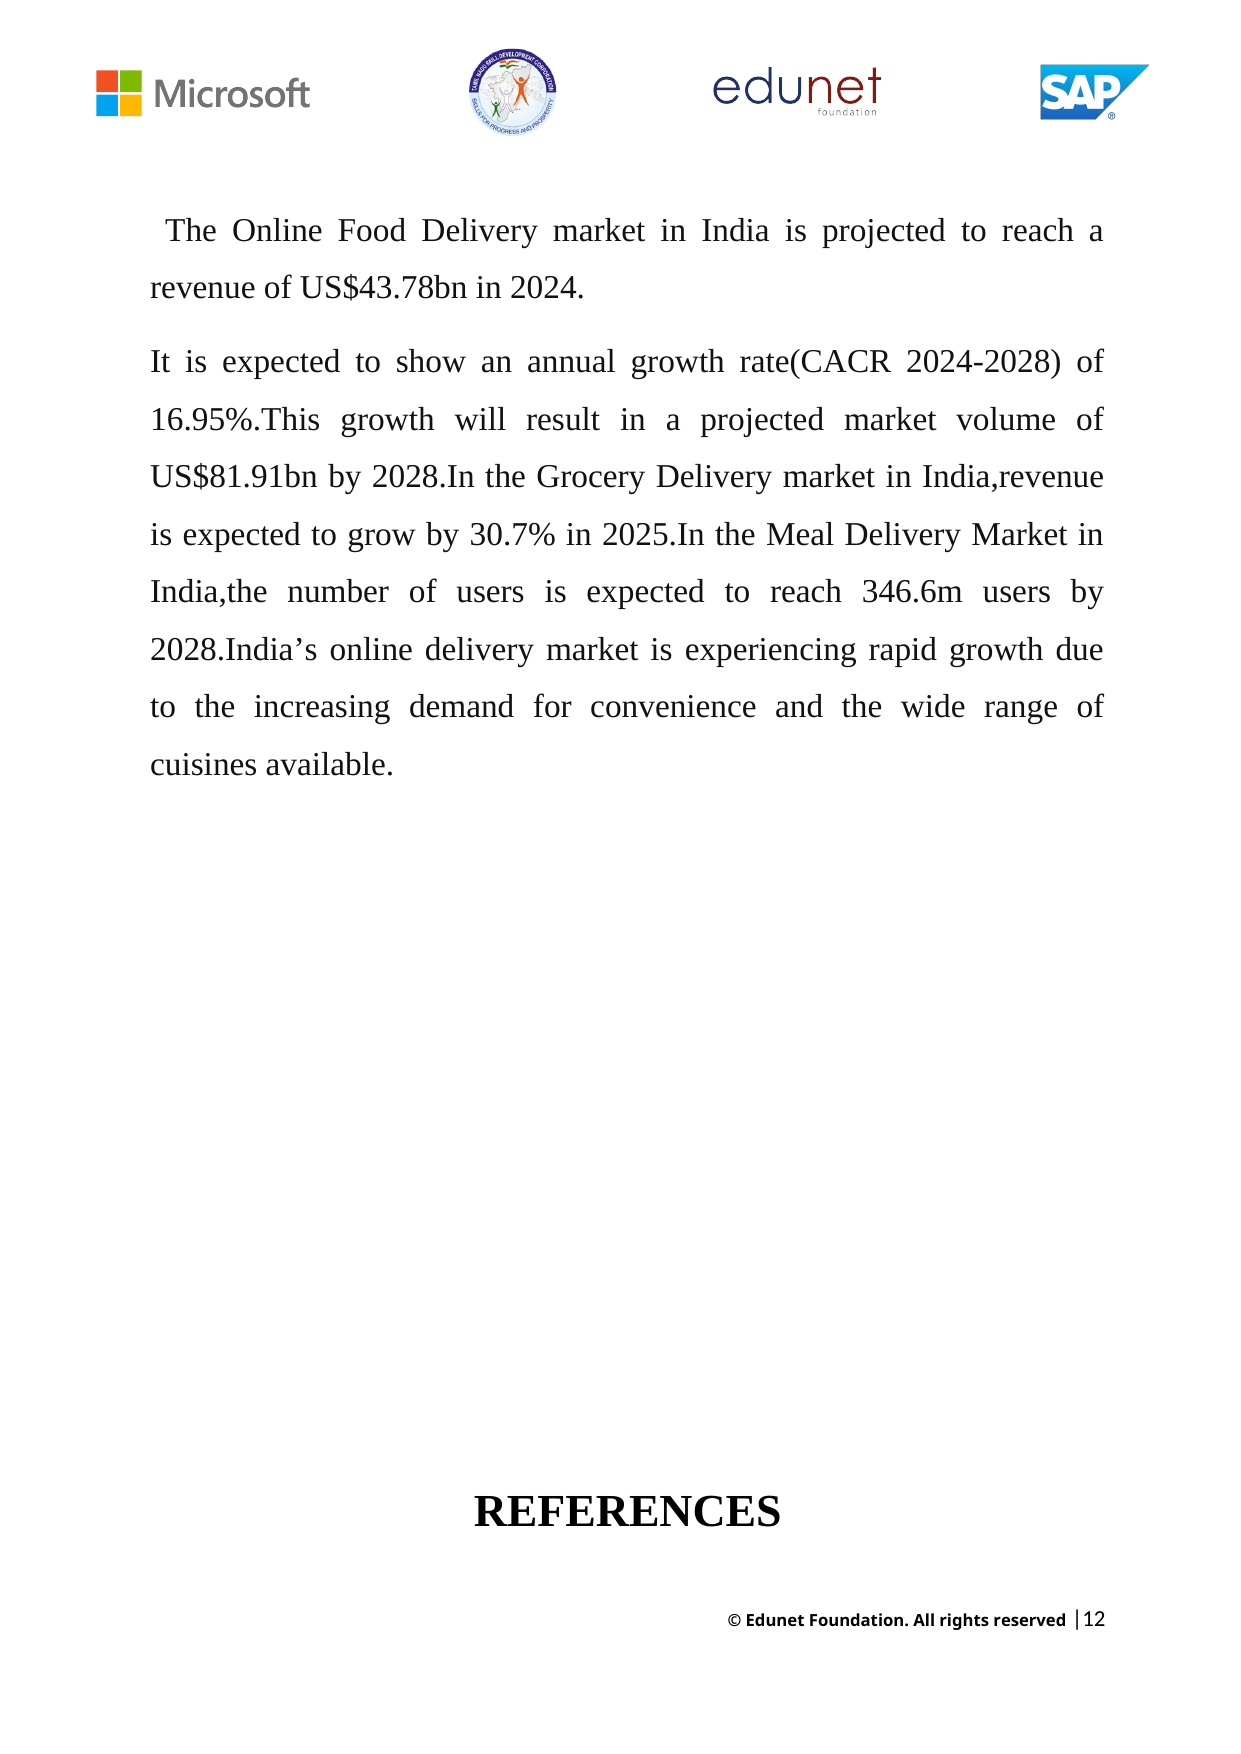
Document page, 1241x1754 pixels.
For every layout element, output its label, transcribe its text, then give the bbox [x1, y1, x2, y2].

text The Online Food Delivery market in India is projected to reach a revenue of US$43.78bn in 2024. [150, 210, 1105, 306]
text It is expected to show an annual growth rate(CACR 2024-2028) of 16.95%.This growth will result in a projected market volume of US$81.91bn by 2028.In the Grocery Delivery market in India,revenue is expected to grow by 30.7% in 2025.In the Meal Delivery Market in India,the number of users is expected to reach 346.6m users by 2028.India’s online delivery market is experiencing rapid growth due to the increasing demand for convenience and the wide range of cuisines available. [150, 341, 1105, 782]
text REFERENCES [150, 1483, 1105, 1536]
